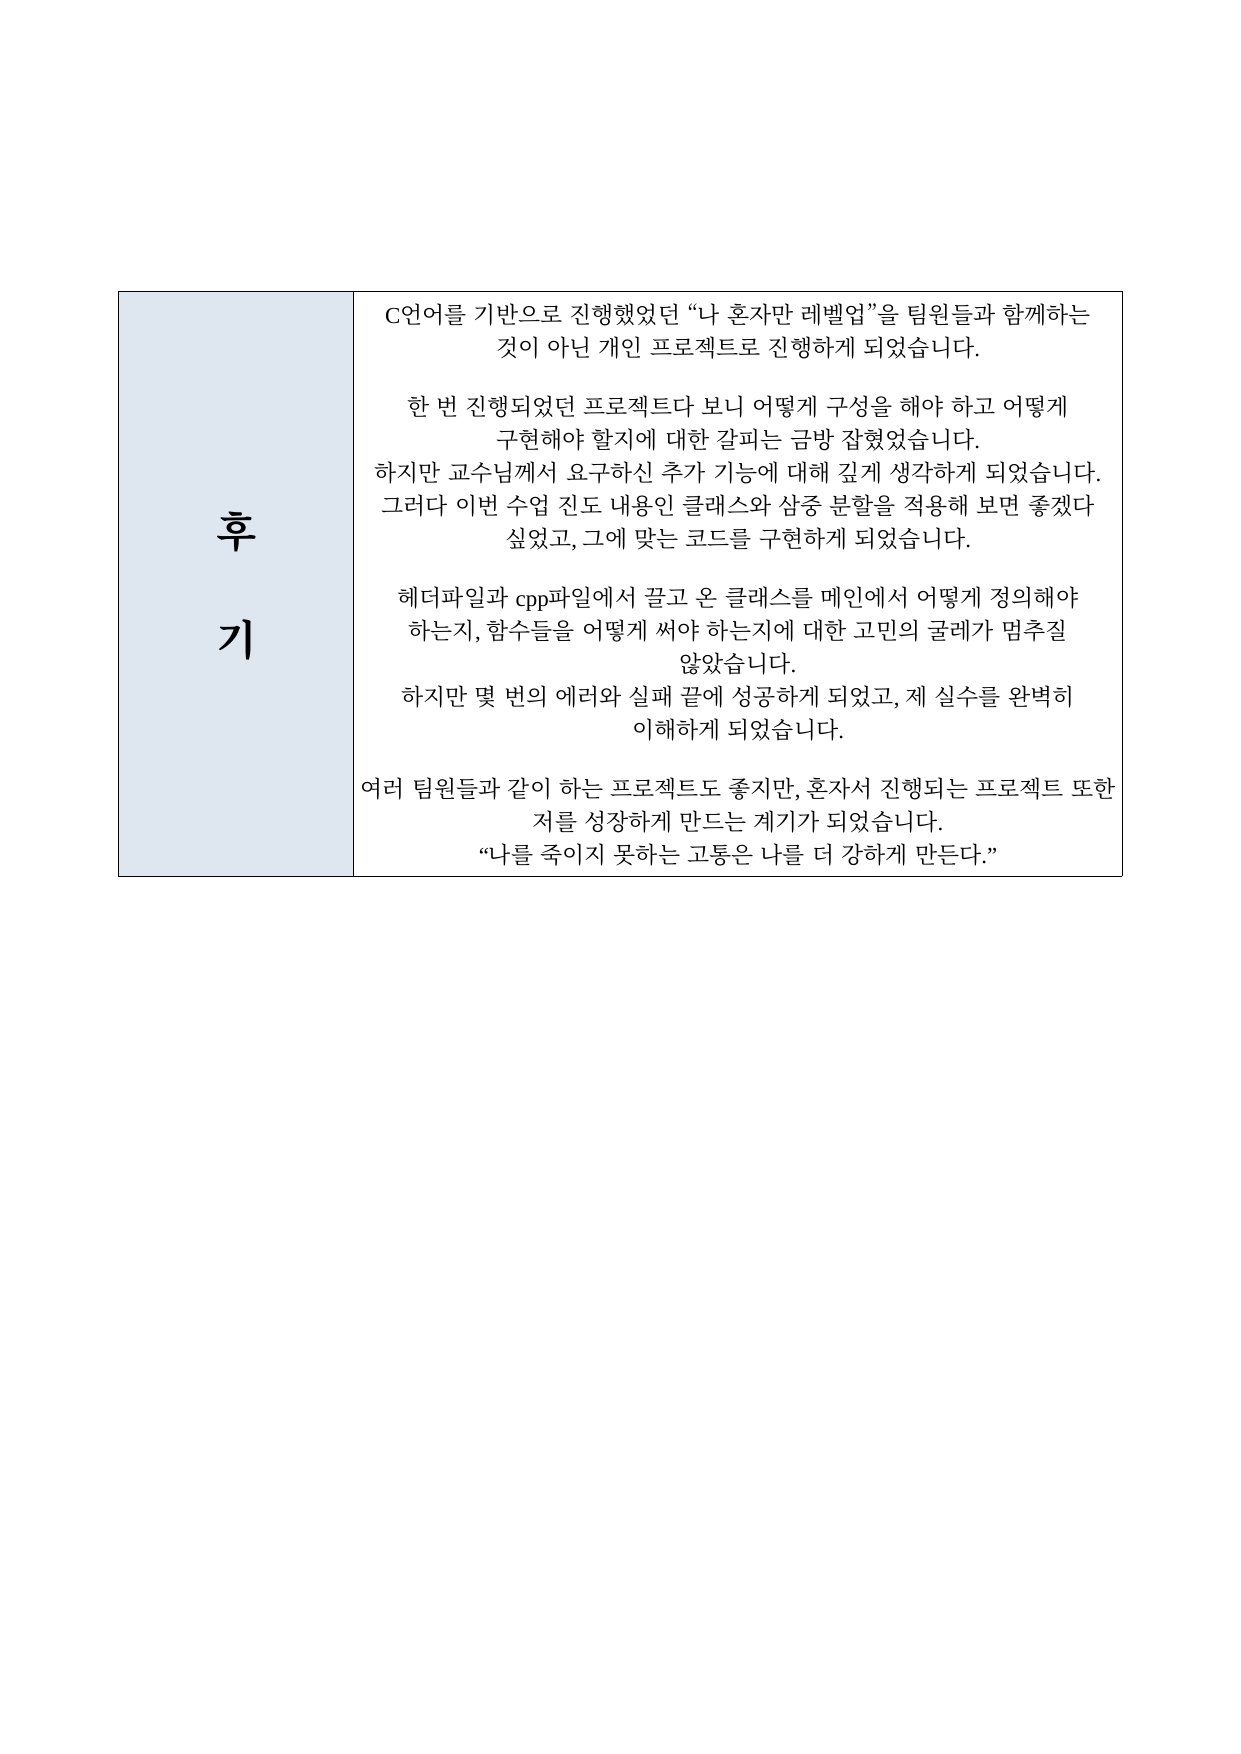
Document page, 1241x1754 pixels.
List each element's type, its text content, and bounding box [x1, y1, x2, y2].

table_header 후 기 [119, 292, 353, 876]
table_header C언어를 기반으로 진행했었던 “나 혼자만 레벨업”을 팀원들과 함께하는 것이 아닌 개인 프로젝트로 진행하게 되었습니다. 한 번 진행되었던 프로젝트다 보니 어떻게 구성을 해야 하고 어떻게 구현해야 할지에 대한 갈피는 금방 잡혔었습니다. 하지만 교수님께서 요구하신 추가 기능에 대해 깊게 생각하게 되었습니다. 그러다 이번 수업 진도 내용인 클래스와 삼중 분할을 적용해 보면 좋겠다 싶었고, 그에 맞는 코드를 구현하게 되었습니다. 헤더파일과 cpp파일에서 끌고 온 클래스를 메인에서 어떻게 정의해야 하는지, 함수들을 어떻게 써야 하는지에 대한 고민의 굴레가 멈추질 않았습니다. 하지만 몇 번의 에러와 실패 끝에 성공하게 되었고, 제 실수를 완벽히 이해하게 되었습니다. 여러 팀원들과 같이 하는 프로젝트도 좋지만, 혼자서 진행되는 프로젝트 또한 저를 성장하게 만드는 계기가 되었습니다. “나를 죽이지 못하는 고통은 나를 더 강하게 만든다.” [354, 292, 1122, 876]
